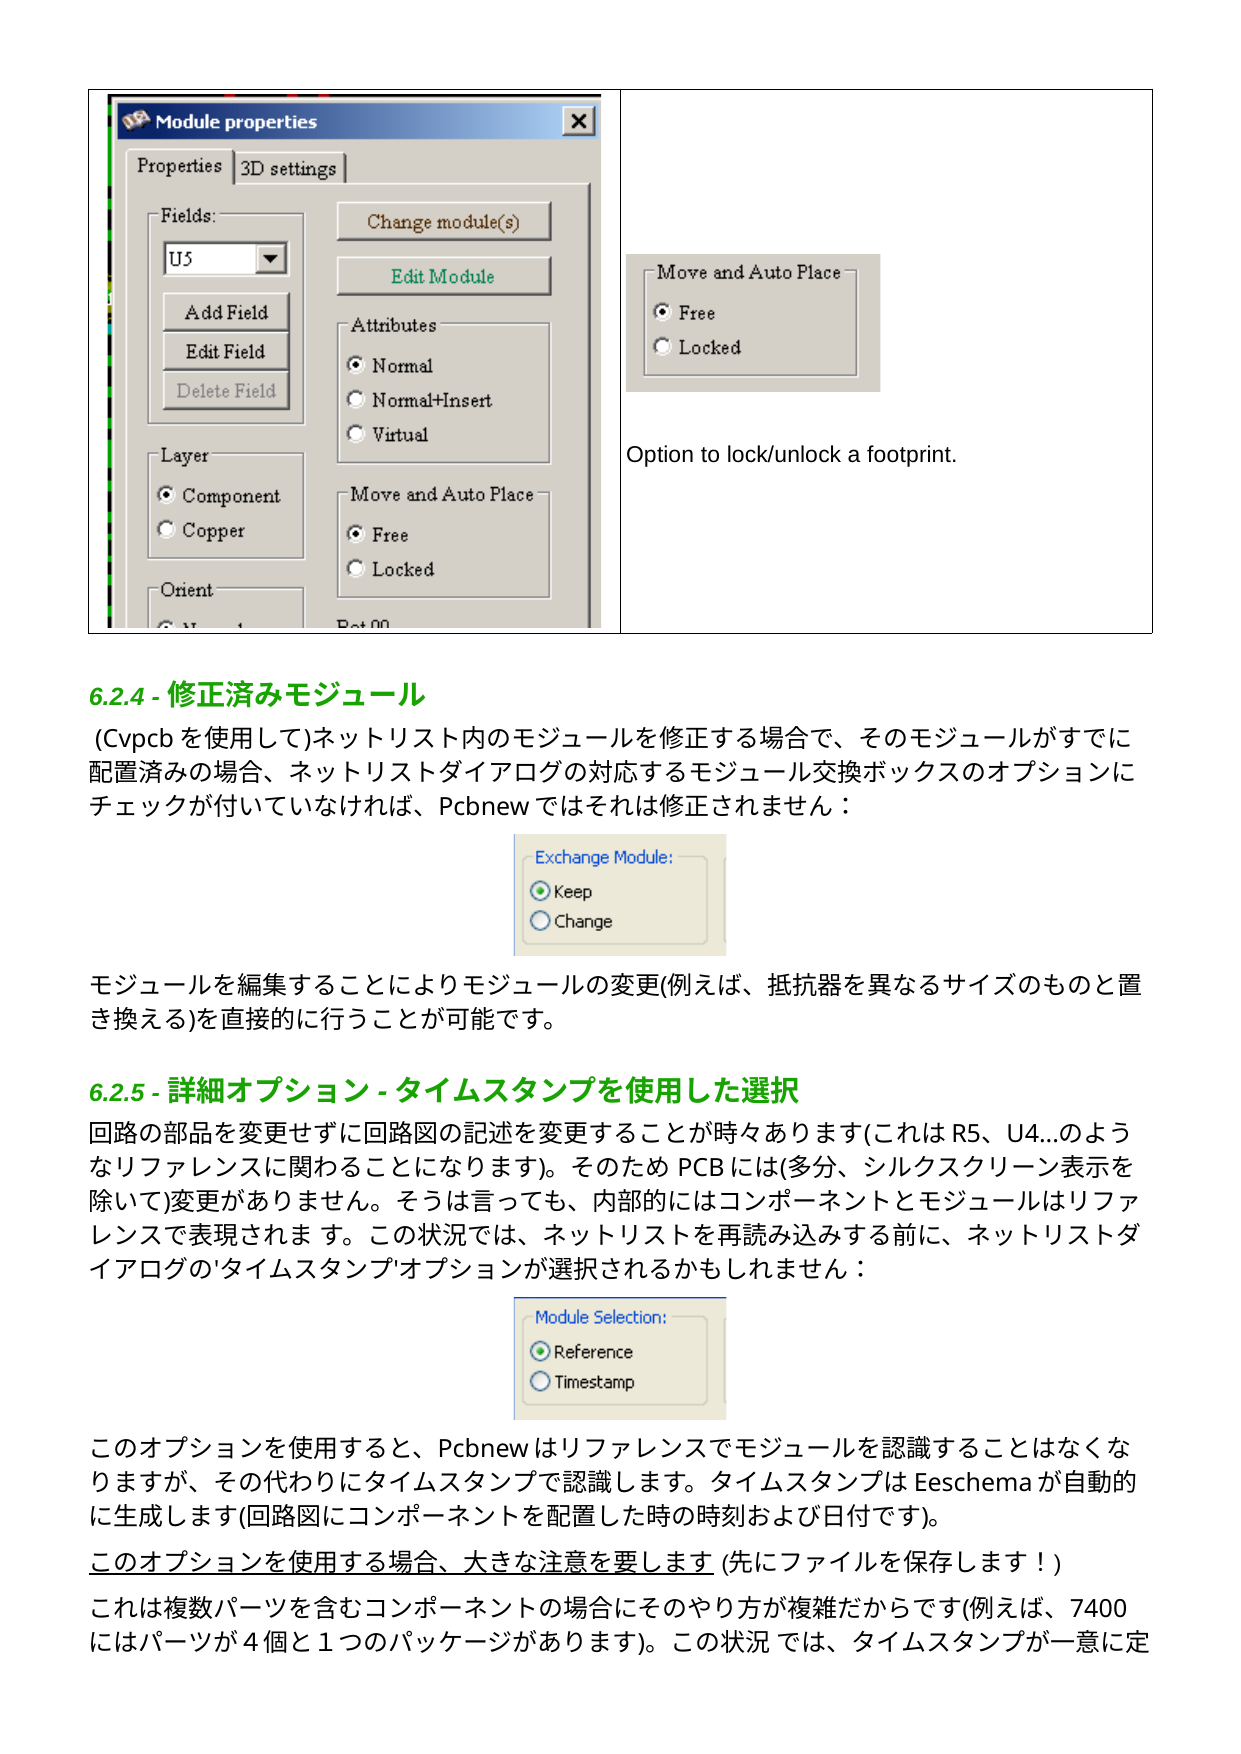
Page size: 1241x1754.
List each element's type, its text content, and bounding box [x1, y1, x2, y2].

picture [513, 1297, 727, 1420]
text モジュールを編集することによりモジュールの変更(例えば、抵抗器を異なるサイズのものと置き換える)を直接的に行うことが可能です。 [88, 968, 1152, 1036]
subtitle 修正済みモジュール [88, 674, 1152, 714]
text このオプションを使用すると、Pcbnewはリファレンスでモジュールを認識することはなくなりますが、その代わりにタイムスタンプで認識します。タイムスタンプはEeschemaが自動的に生成します(回路図にコンポーネントを配置した時の時刻および日付です)。 [88, 1431, 1152, 1533]
text (Cvpcbを使用して)ネットリスト内のモジュールを修正する場合で、そのモジュールがすでに配置済みの場合、ネットリストダイアログの対応するモジュール交換ボックスのオプションにチェックが付いていなければ、Pcbnewではそれは修正されません： [88, 721, 1152, 822]
text このオプションを使用する場合、大きな注意を要します (先にファイルを保存します！) [88, 1545, 1152, 1579]
picture [107, 94, 602, 628]
picture [625, 254, 881, 392]
subtitle 詳細オプション - タイムスタンプを使用した選択 [88, 1070, 1152, 1110]
table_header [89, 90, 620, 633]
picture [513, 834, 727, 956]
text 回路の部品を変更せずに回路図の記述を変更することが時々あります(これはR5、U4...のようなリファレンスに関わることになります)。そのため PCBには(多分、シルクスクリーン表示を除いて)変更がありません。そうは言っても、内部的にはコンポーネントとモジュールはリファレンスで表現されま す。この状況では、ネットリストを再読み込みする前に、ネットリストダイアログの'タイムスタンプ'オプションが選択されるかもしれません： [88, 1116, 1152, 1286]
text これは複数パーツを含むコンポーネントの場合にそのやり方が複雑だからです(例えば、7400にはパーツが４個と１つのパッケージがあります)。この状況 では、タイムスタンプが一意に定 [88, 1591, 1152, 1658]
table_header Option to lock/unlock a footprint. [621, 90, 1152, 633]
